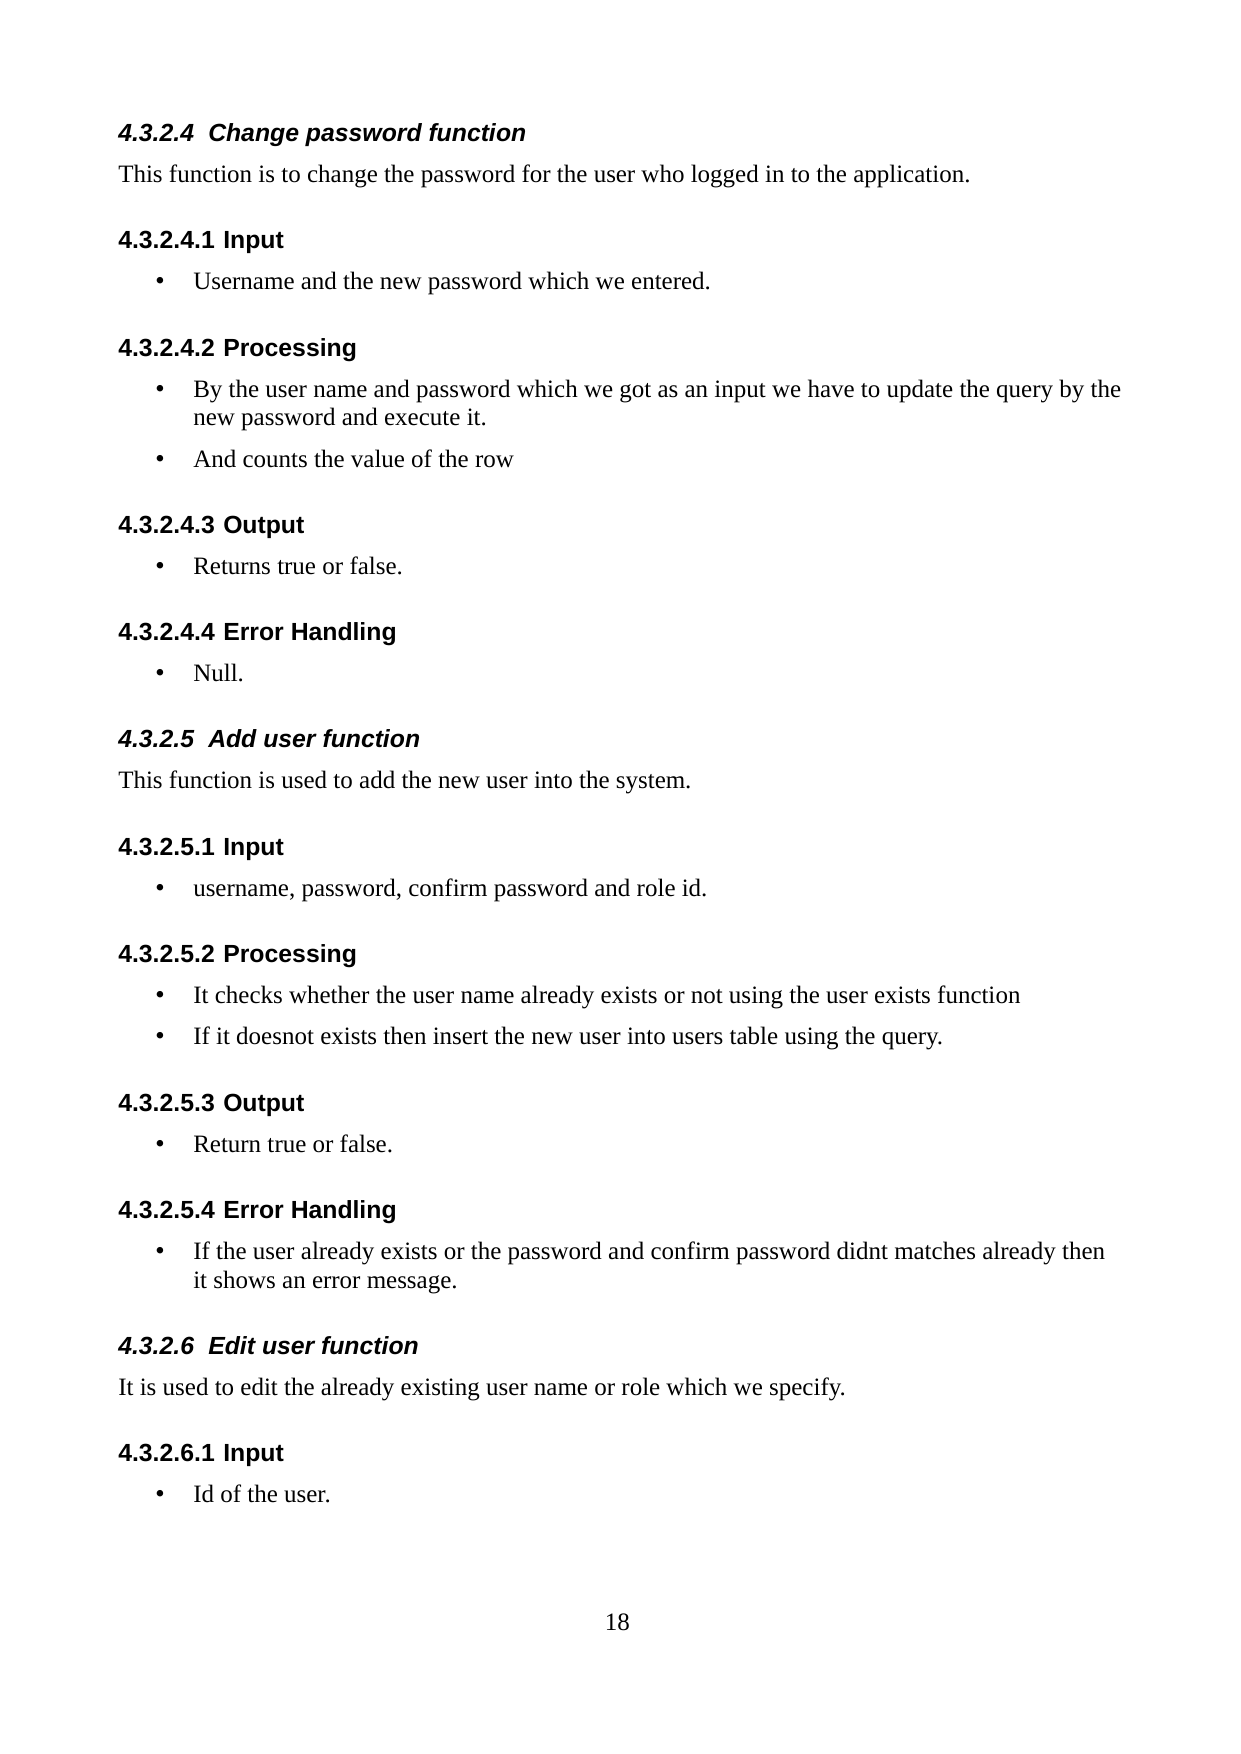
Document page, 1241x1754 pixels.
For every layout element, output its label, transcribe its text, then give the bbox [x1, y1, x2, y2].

subtitle Add user function [118, 724, 1122, 753]
list Id of the user. [156, 1479, 1122, 1508]
subtitle Processing [118, 333, 1122, 361]
list By the user name and password which we got as an input we have to update the query by the new password and execute it. [156, 374, 1122, 431]
list It checks whether the user name already exists or not using the user exists function [156, 980, 1122, 1009]
list username, password, confirm password and role id. [156, 873, 1122, 902]
subtitle Edit user function [118, 1331, 1122, 1359]
list And counts the value of the row [156, 444, 1122, 472]
list Null. [156, 658, 1122, 687]
list If the user already exists or the password and confirm password didnt matches already then it shows an error message. [156, 1236, 1122, 1293]
subtitle Error Handling [118, 1195, 1122, 1223]
list If it doesnot exists then insert the new user into users table using the query. [156, 1021, 1122, 1050]
subtitle Output [118, 510, 1122, 538]
list Username and the new password which we entered. [156, 266, 1122, 295]
subtitle Change password function [118, 118, 1122, 147]
list Returns true or false. [156, 551, 1122, 580]
subtitle Input [118, 1438, 1122, 1467]
subtitle Output [118, 1088, 1122, 1116]
list Return true or false. [156, 1129, 1122, 1157]
text This function is used to add the new user into the system. [118, 766, 1122, 794]
subtitle Processing [118, 939, 1122, 968]
subtitle Error Handling [118, 617, 1122, 646]
text This function is to change the password for the user who logged in to the application. [118, 159, 1122, 188]
subtitle Input [118, 832, 1122, 860]
subtitle Input [118, 225, 1122, 254]
text It is used to edit the already existing user name or role which we specify. [118, 1372, 1122, 1401]
